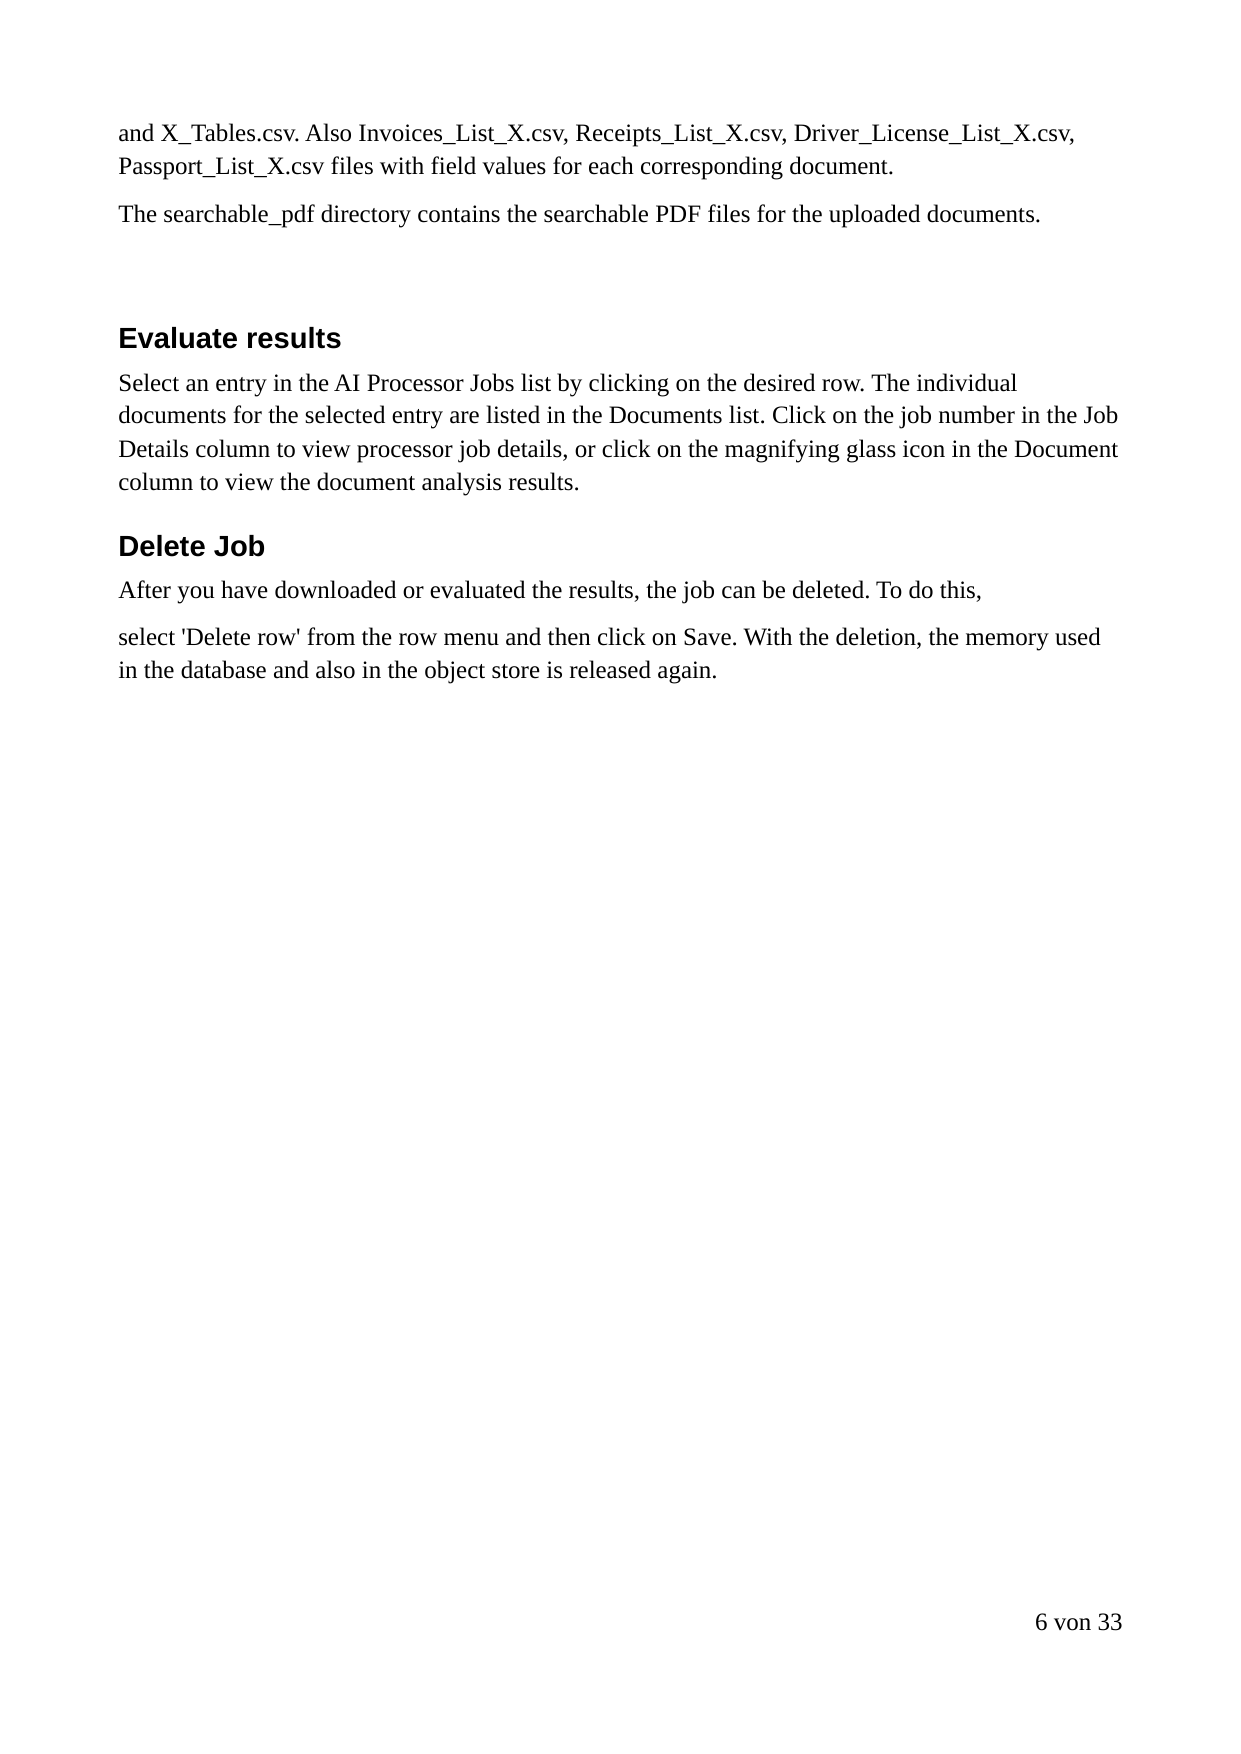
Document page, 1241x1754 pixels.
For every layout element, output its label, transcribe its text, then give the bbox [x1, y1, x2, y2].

text Select an entry in the AI Processor Jobs list by clicking on the desired row. The individual documents for the selected entry are listed in the Documents list. Click on the job number in the Job Details column to view processor job details, or click on the magnifying glass icon in the Document column to view the document analysis results. [118, 368, 1122, 495]
text select 'Delete row' from the row menu and then click on Save. With the deletion, the memory used in the database and also in the object store is released again. [118, 622, 1122, 684]
subtitle Delete Job [118, 529, 1122, 562]
text The searchable_pdf directory contains the searchable PDF files for the uploaded documents. [118, 199, 1122, 227]
text and X_Tables.csv. Also Invoices_List_X.csv, Receipts_List_X.csv, Driver_License_List_X.csv, Passport_List_X.csv files with field values for each corresponding document. [118, 118, 1122, 180]
subtitle Evaluate results [118, 322, 1122, 355]
text After you have downloaded or evaluated the results, the job can be deleted. To do this, [118, 575, 1122, 604]
